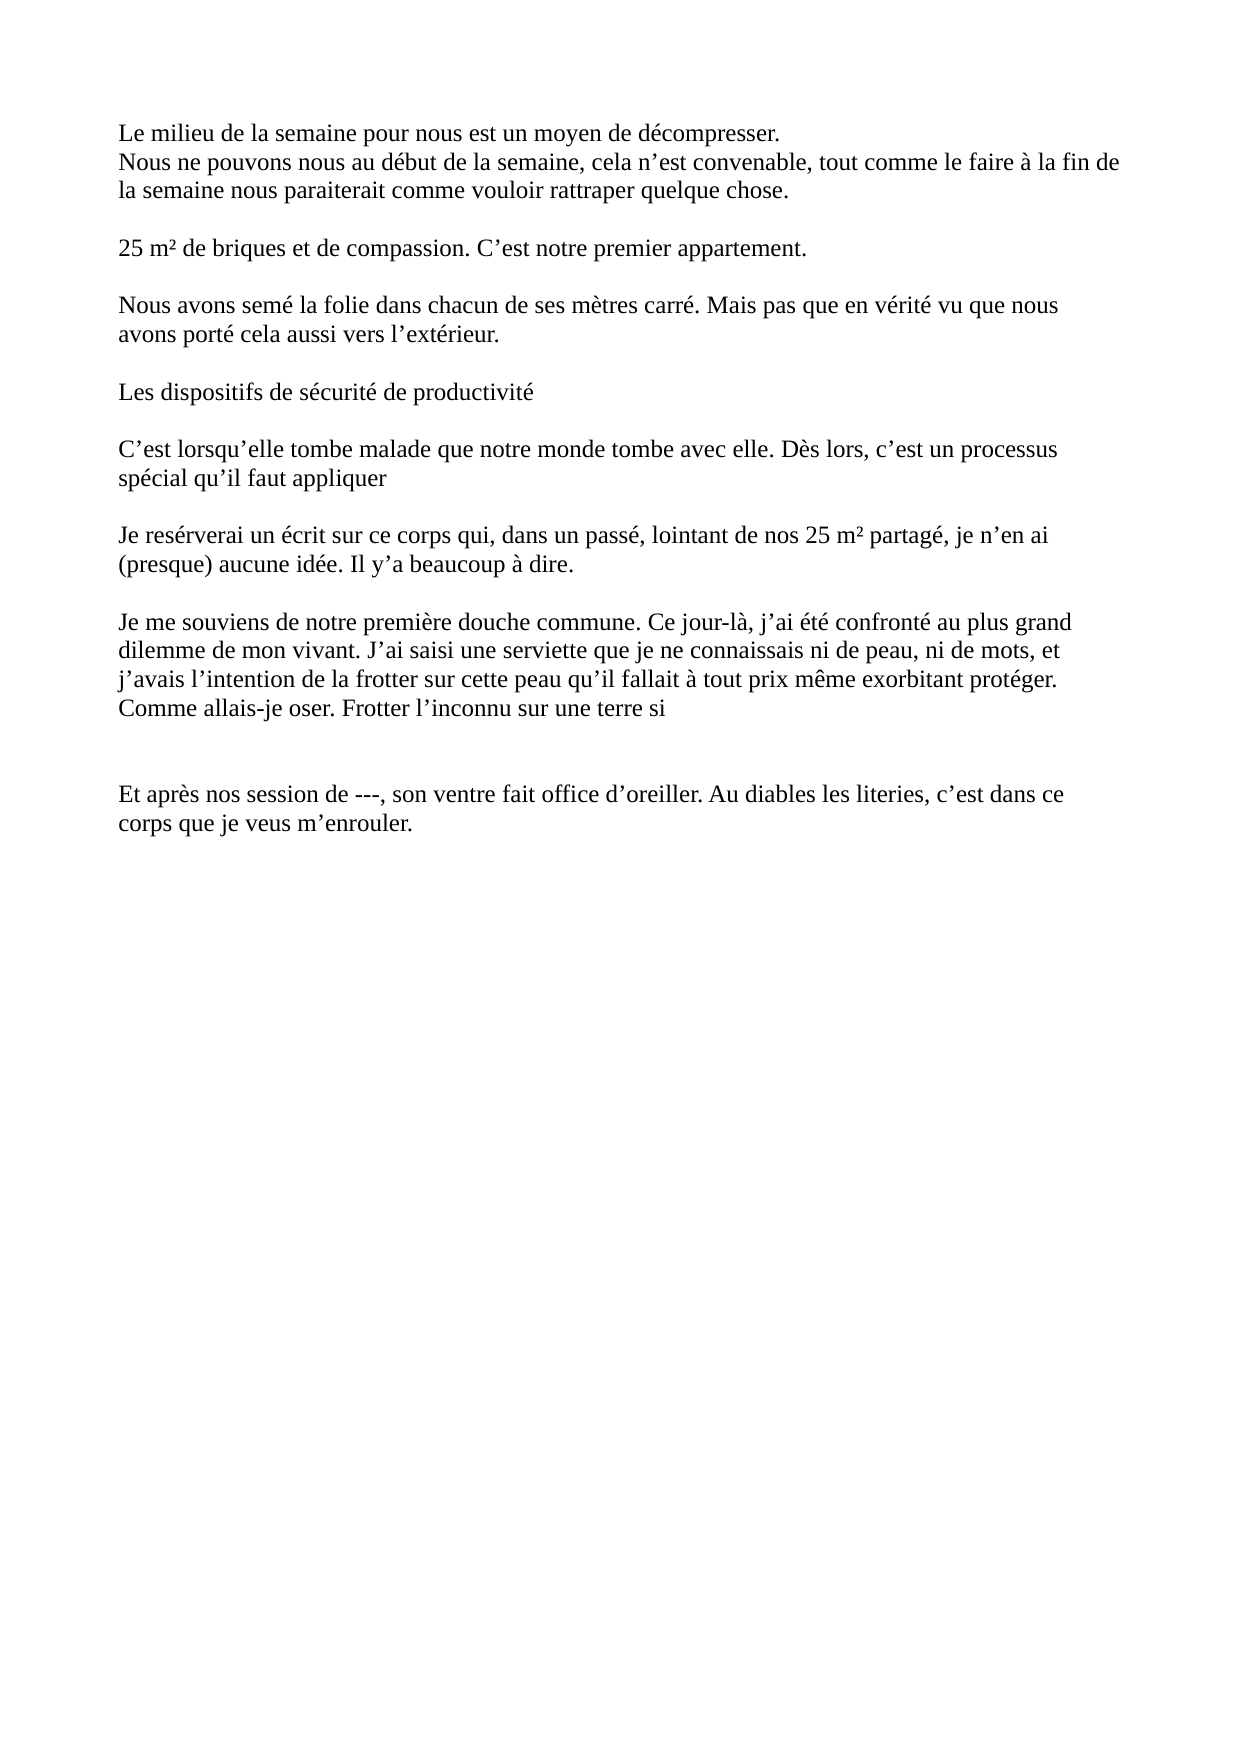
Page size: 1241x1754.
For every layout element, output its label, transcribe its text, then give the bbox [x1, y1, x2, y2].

text Comme allais-je oser. Frotter l’inconnu sur une terre si [118, 693, 1122, 722]
text C’est lorsqu’elle tombe malade que notre monde tombe avec elle. Dès lors, c’est un processus spécial qu’il faut appliquer [118, 434, 1122, 492]
text Et après nos session de ---, son ventre fait office d’oreiller. Au diables les literies, c’est dans ce corps que je veus m’enrouler. [118, 779, 1122, 837]
text Je resérverai un écrit sur ce corps qui, dans un passé, lointant de nos 25 m² partagé, je n’en ai (presque) aucune idée. Il y’a beaucoup à dire. [118, 521, 1122, 578]
text 25 m² de briques et de compassion. C’est notre premier appartement. [118, 233, 1122, 262]
text Nous ne pouvons nous au début de la semaine, cela n’est convenable, tout comme le faire à la fin de la semaine nous paraiterait comme vouloir rattraper quelque chose. [118, 147, 1122, 204]
text Les dispositifs de sécurité de productivité [118, 377, 1122, 406]
text Je me souviens de notre première douche commune. Ce jour-là, j’ai été confronté au plus grand dilemme de mon vivant. J’ai saisi une serviette que je ne connaissais ni de peau, ni de mots, et j’avais l’intention de la frotter sur cette peau qu’il fallait à tout prix même exorbitant protéger. [118, 607, 1122, 693]
text Nous avons semé la folie dans chacun de ses mètres carré. Mais pas que en vérité vu que nous avons porté cela aussi vers l’extérieur. [118, 291, 1122, 348]
text Le milieu de la semaine pour nous est un moyen de décompresser. [118, 118, 1122, 147]
